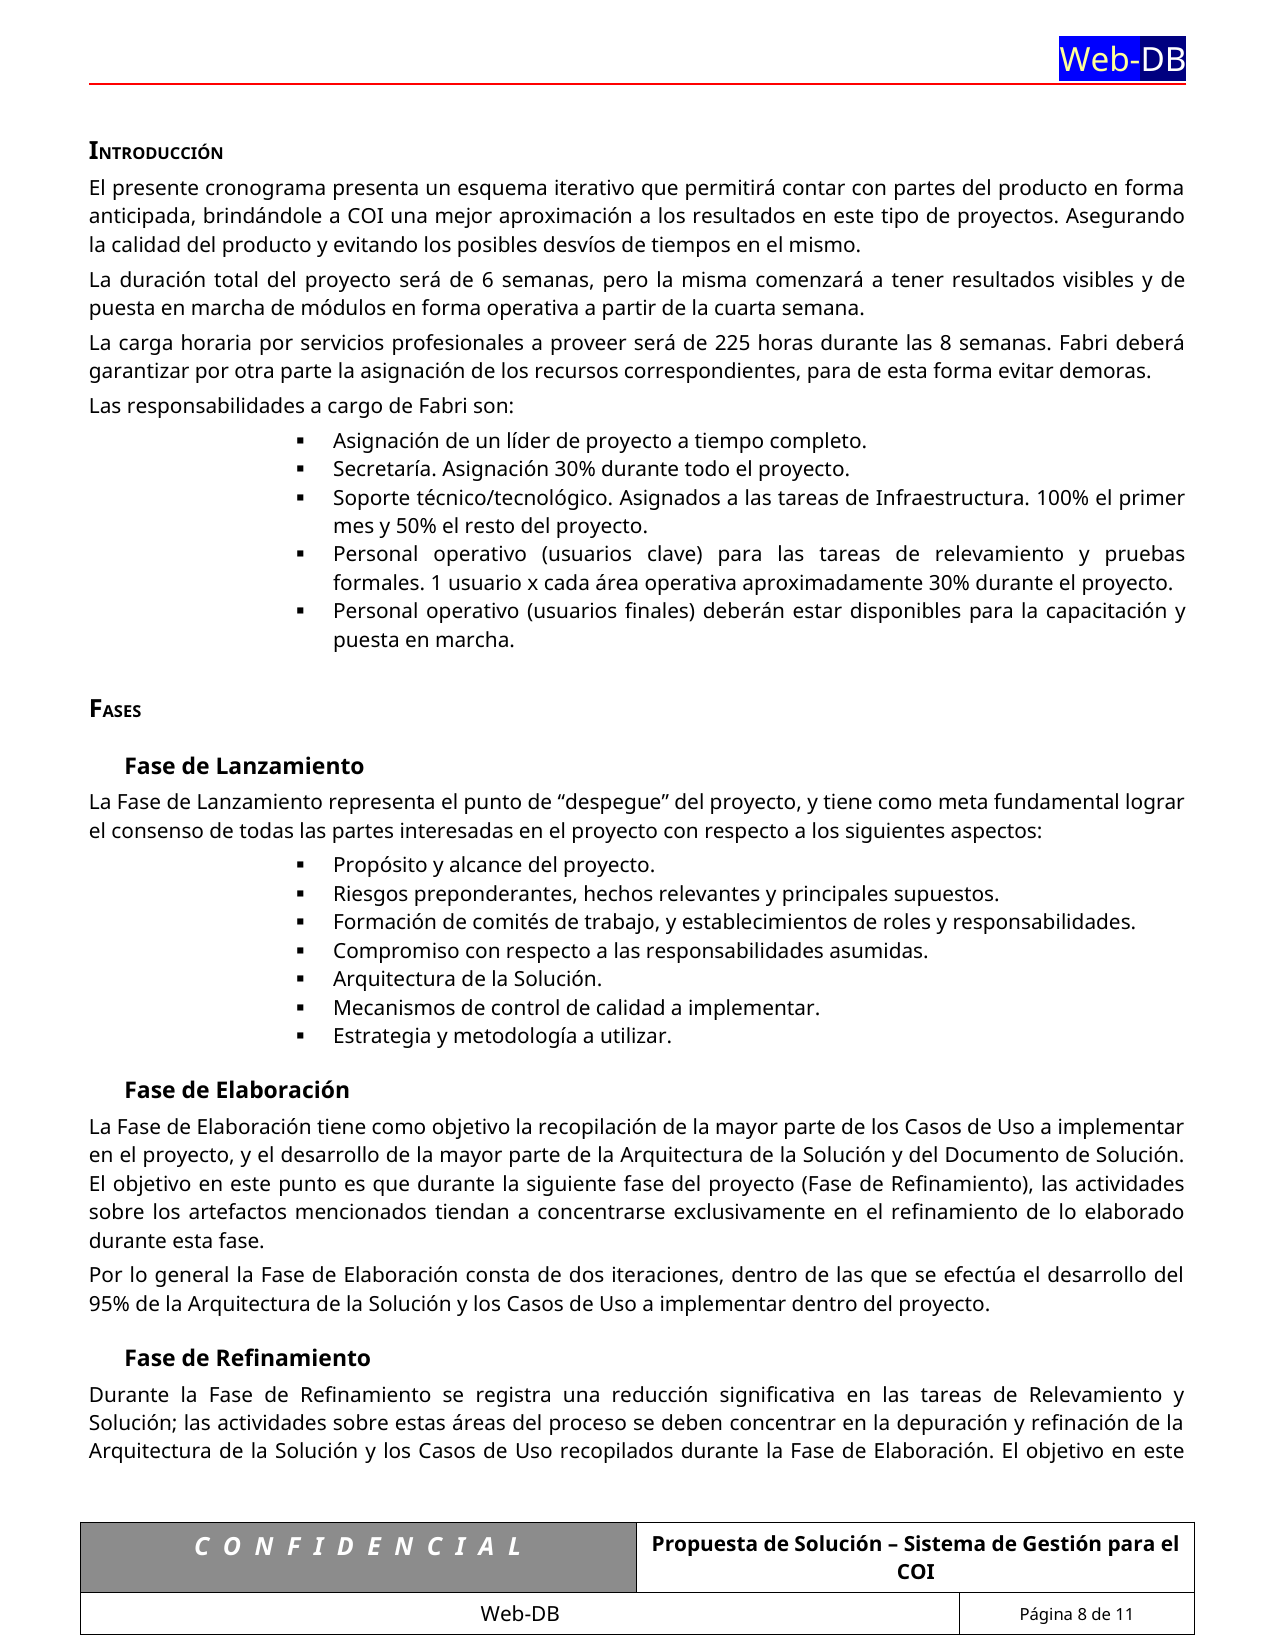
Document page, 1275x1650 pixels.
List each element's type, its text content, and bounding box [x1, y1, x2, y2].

text La duración total del proyecto será de 6 semanas, pero la misma comenzará a tener resultados visibles y de puesta en marcha de módulos en forma operativa a partir de la cuarta semana. [89, 265, 1186, 322]
list Formación de comités de trabajo, y establecimientos de roles y responsabilidades. [295, 907, 1186, 936]
text El presente cronograma presenta un esquema iterativo que permitirá contar con partes del producto en forma anticipada, brindándole a COI una mejor aproximación a los resultados en este tipo de proyectos. Asegurando la calidad del producto y evitando los posibles desvíos de tiempos en el mismo. [89, 173, 1186, 258]
list Secretaría. Asignación 30% durante todo el proyecto. [295, 454, 1186, 483]
list Riesgos preponderantes, hechos relevantes y principales supuestos. [295, 879, 1186, 907]
text La carga horaria por servicios profesionales a proveer será de 225 horas durante las 8 semanas. Fabri deberá garantizar por otra parte la asignación de los recursos correspondientes, para de esta forma evitar demoras. [89, 328, 1186, 385]
subtitle Introducción [89, 133, 1186, 167]
subtitle Fase de Refinamiento [124, 1342, 1186, 1373]
subtitle Fase de Elaboración [124, 1074, 1186, 1106]
list Asignación de un líder de proyecto a tiempo completo. [295, 426, 1186, 454]
text La Fase de Elaboración tiene como objetivo la recopilación de la mayor parte de los Casos de Uso a implementar en el proyecto, y el desarrollo de la mayor parte de la Arquitectura de la Solución y del Documento de Solución. El objetivo en este punto es que durante la siguiente fase del proyecto (Fase de Refinamiento), las actividades sobre los artefactos mencionados tiendan a concentrarse exclusivamente en el refinamiento de lo elaborado durante esta fase. [89, 1112, 1186, 1254]
list Propósito y alcance del proyecto. [295, 850, 1186, 879]
list Personal operativo (usuarios clave) para las tareas de relevamiento y pruebas formales. 1 usuario x cada área operativa aproximadamente 30% durante el proyecto. [295, 539, 1186, 596]
text Durante la Fase de Refinamiento se registra una reducción significativa en las tareas de Relevamiento y Solución; las actividades sobre estas áreas del proceso se deben concentrar en la depuración y refinación de la Arquitectura de la Solución y los Casos de Uso recopilados durante la Fase de Elaboración. El objetivo en este [89, 1380, 1186, 1465]
subtitle Fase de Lanzamiento [124, 750, 1186, 781]
text La Fase de Lanzamiento representa el punto de “despegue” del proyecto, y tiene como meta fundamental lograr el consenso de todas las partes interesadas en el proyecto con respecto a los siguientes aspectos: [89, 787, 1186, 844]
subtitle Fases [89, 691, 1186, 725]
list Mecanismos de control de calidad a implementar. [295, 993, 1186, 1021]
text Por lo general la Fase de Elaboración consta de dos iteraciones, dentro de las que se efectúa el desarrollo del 95% de la Arquitectura de la Solución y los Casos de Uso a implementar dentro del proyecto. [89, 1260, 1186, 1317]
list Personal operativo (usuarios finales) deberán estar disponibles para la capacitación y puesta en marcha. [295, 596, 1186, 653]
text Las responsabilidades a cargo de Fabri son: [89, 391, 1186, 419]
list Estrategia y metodología a utilizar. [295, 1021, 1186, 1049]
list Compromiso con respecto a las responsabilidades asumidas. [295, 936, 1186, 964]
list Soporte técnico/tecnológico. Asignados a las tareas de Infraestructura. 100% el primer mes y 50% el resto del proyecto. [295, 483, 1186, 539]
list Arquitectura de la Solución. [295, 964, 1186, 993]
